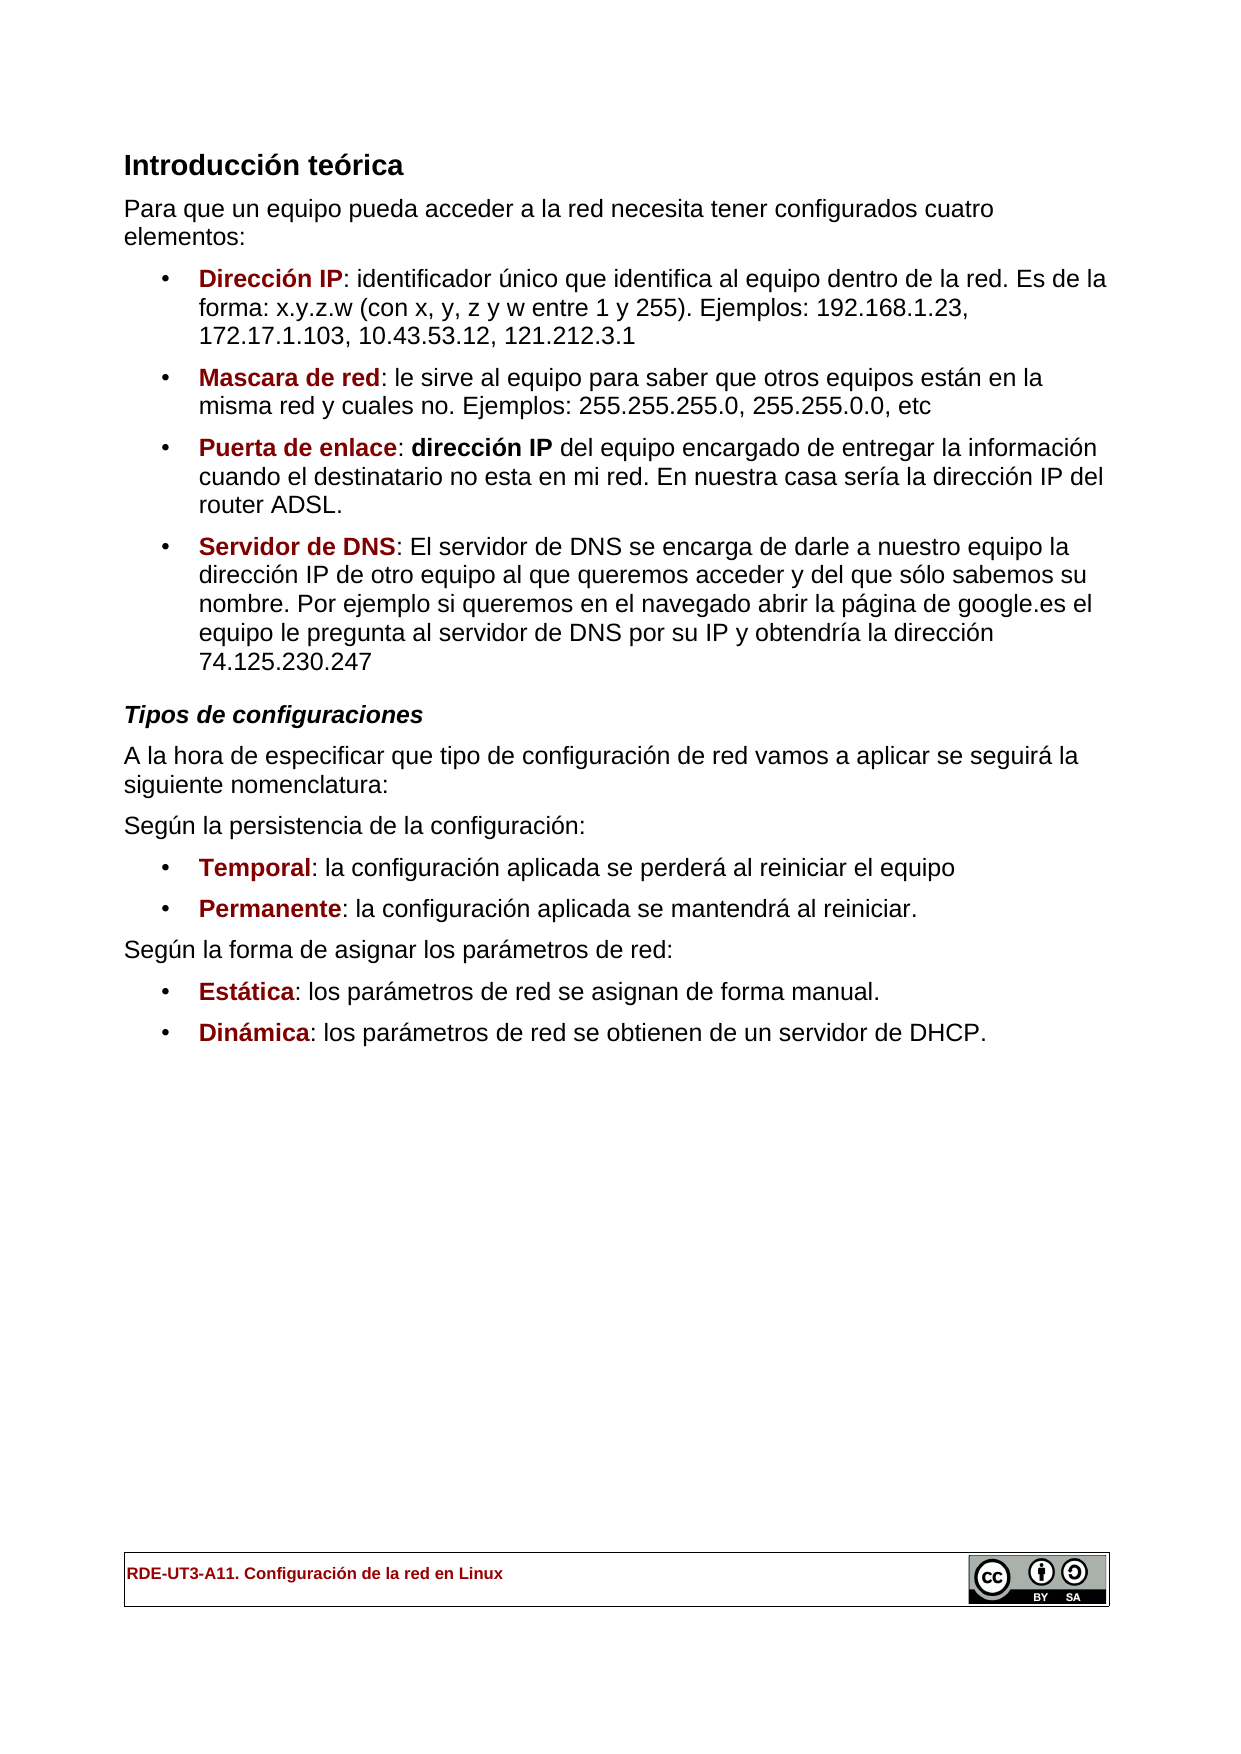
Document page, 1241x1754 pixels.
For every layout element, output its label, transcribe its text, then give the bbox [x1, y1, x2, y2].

list Dinámica: los parámetros de red se obtienen de un servidor de DHCP. [161, 1018, 1109, 1047]
list Temporal: la configuración aplicada se perderá al reiniciar el equipo [161, 853, 1109, 881]
subtitle Tipos de configuraciones [123, 700, 1109, 729]
picture [968, 1555, 1107, 1604]
subtitle Introducción teórica [123, 148, 1109, 181]
text A la hora de especificar que tipo de configuración de red vamos a aplicar se seguirá la siguiente nomenclatura: [123, 741, 1109, 799]
list Permanente: la configuración aplicada se mantendrá al reiniciar. [161, 894, 1109, 923]
text Según la forma de asignar los parámetros de red: [123, 935, 1109, 964]
text Según la persistencia de la configuración: [123, 811, 1109, 840]
list Mascara de red: le sirve al equipo para saber que otros equipos están en la misma red y cuales no. Ejemplos: 255.255.255.0, 255.255.0.0, etc [161, 362, 1109, 420]
list Dirección IP: identificador único que identifica al equipo dentro de la red. Es de la forma: x.y.z.w (con x, y, z y w entre 1 y 255). Ejemplos: 192.168.1.23, 172.17.1.103, 10.43.53.12, 121.212.3.1 [161, 264, 1109, 350]
text Para que un equipo pueda acceder a la red necesita tener configurados cuatro elementos: [123, 194, 1109, 251]
list Puerta de enlace: dirección IP del equipo encargado de entregar la información cuando el destinatario no esta en mi red. En nuestra casa sería la dirección IP del router ADSL. [161, 433, 1109, 519]
list Estática: los parámetros de red se asignan de forma manual. [161, 977, 1109, 1005]
list Servidor de DNS: El servidor de DNS se encarga de darle a nuestro equipo la dirección IP de otro equipo al que queremos acceder y del que sólo sabemos su nombre. Por ejemplo si queremos en el navegado abrir la página de google.es el equipo le pregunta al servidor de DNS por su IP y obtendría la dirección 74.125.230.247 [161, 531, 1109, 675]
